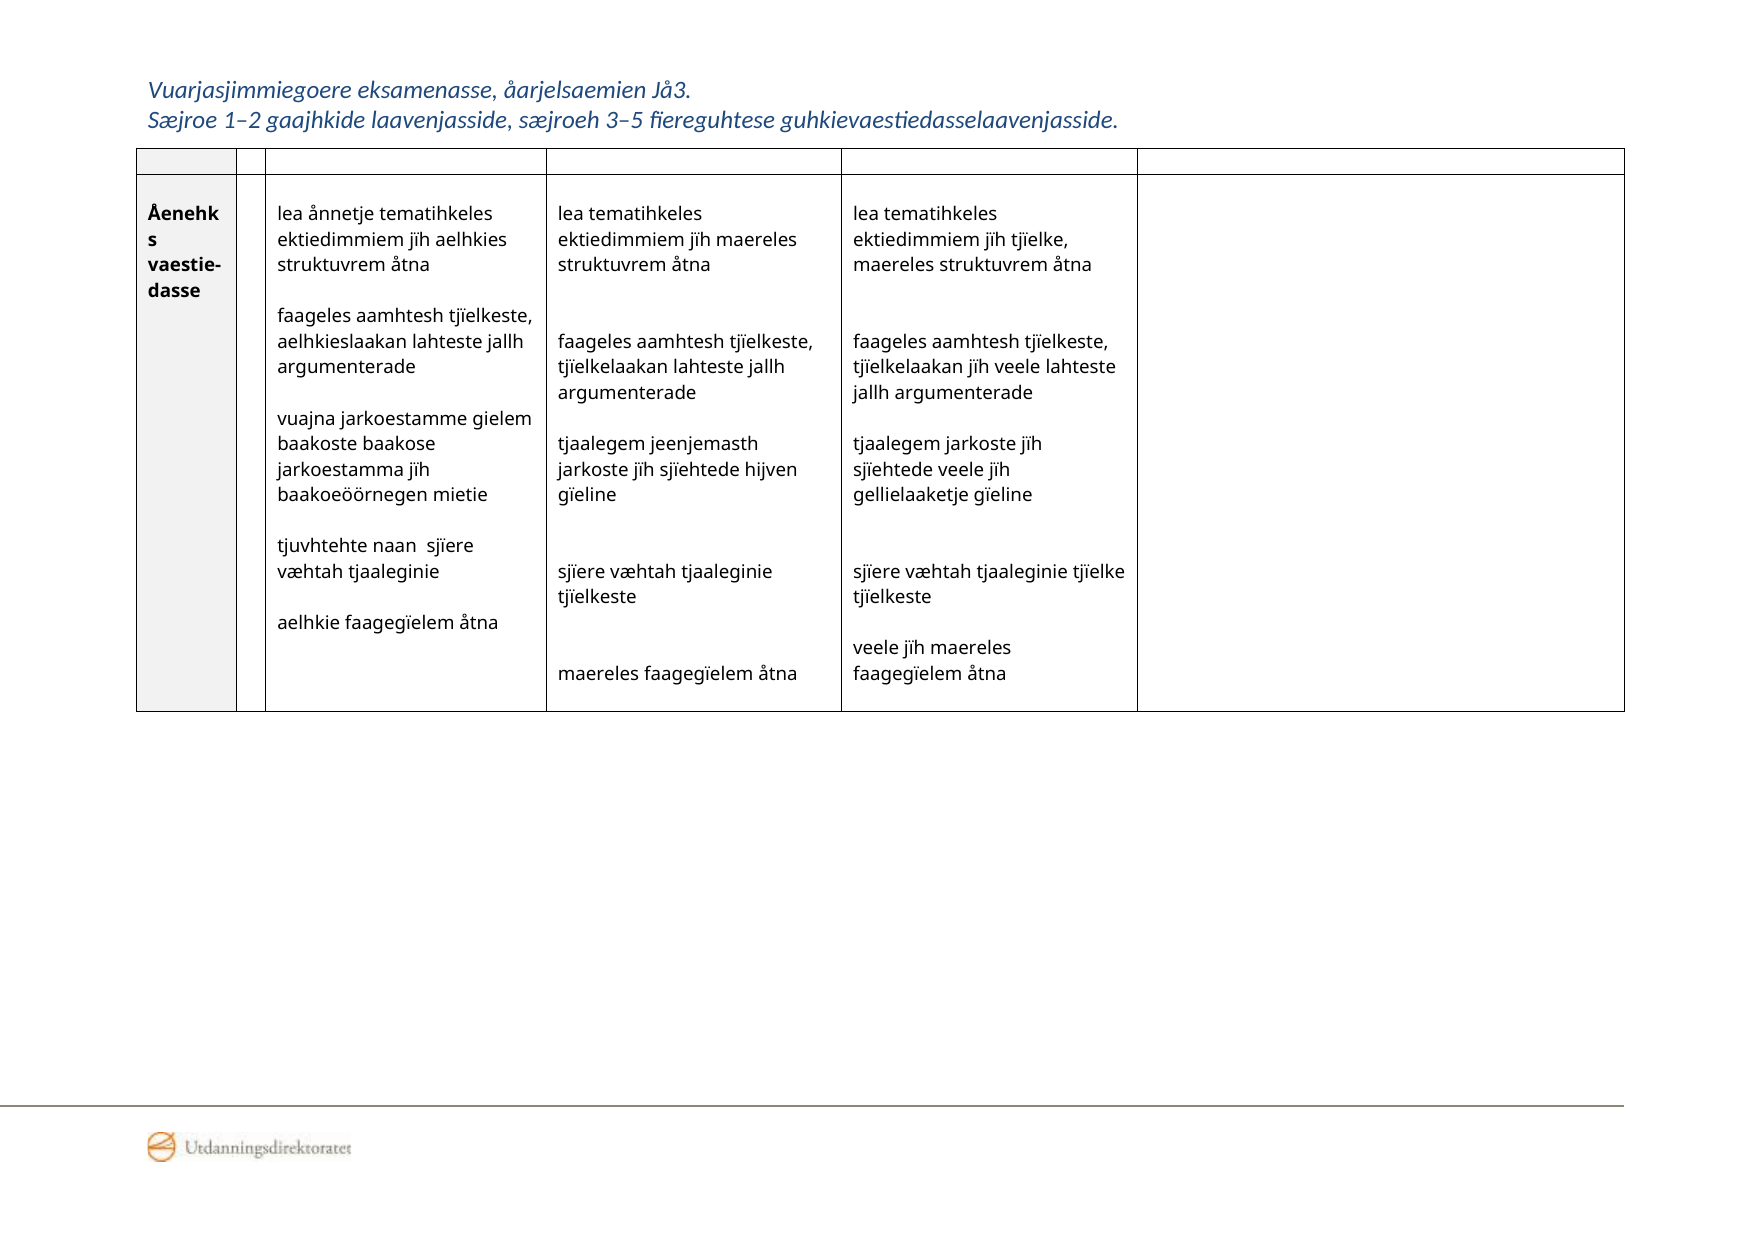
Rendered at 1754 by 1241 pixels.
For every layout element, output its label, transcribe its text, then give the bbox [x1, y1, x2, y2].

table_cell lea ånnetje tematihkeles ektiedimmiem jïh aelhkies struktuvrem åtna faageles aamhtesh tjïelkeste, aelhkieslaakan lahteste jallh argumenterade vuajna jarkoestamme gielem baakoste baakose jarkoestamma jïh baakoeöörnegen mietie tjuvhtehte naan sjïere væhtah tjaaleginie aelhkie faagegïelem åtna [266, 175, 546, 711]
picture [147, 1132, 352, 1162]
table_cell [842, 149, 1137, 174]
table_cell [237, 149, 265, 174]
table_cell [1138, 149, 1624, 174]
table_cell Åenehks vaestie-dasse [137, 175, 236, 711]
table_cell lea tematihkeles ektiedimmiem jïh maereles struktuvrem åtna faageles aamhtesh tjïelkeste, tjïelkelaakan lahteste jallh argumenterade tjaalegem jeenjemasth jarkoste jïh sjïehtede hijven gïeline sjïere væhtah tjaaleginie tjïelkeste maereles faagegïelem åtna [547, 175, 841, 711]
table_cell lea tematihkeles ektiedimmiem jïh tjïelke, maereles struktuvrem åtna faageles aamhtesh tjïelkeste, tjïelkelaakan jïh veele lahteste jallh argumenterade tjaalegem jarkoste jïh sjïehtede veele jïh gellielaaketje gïeline sjïere væhtah tjaaleginie tjïelke tjïelkeste veele jïh maereles faagegïelem åtna [842, 175, 1137, 711]
table_cell [266, 149, 546, 174]
table_cell [547, 149, 841, 174]
table_cell [237, 175, 265, 711]
table_cell [137, 149, 236, 174]
table_cell [1138, 175, 1624, 711]
